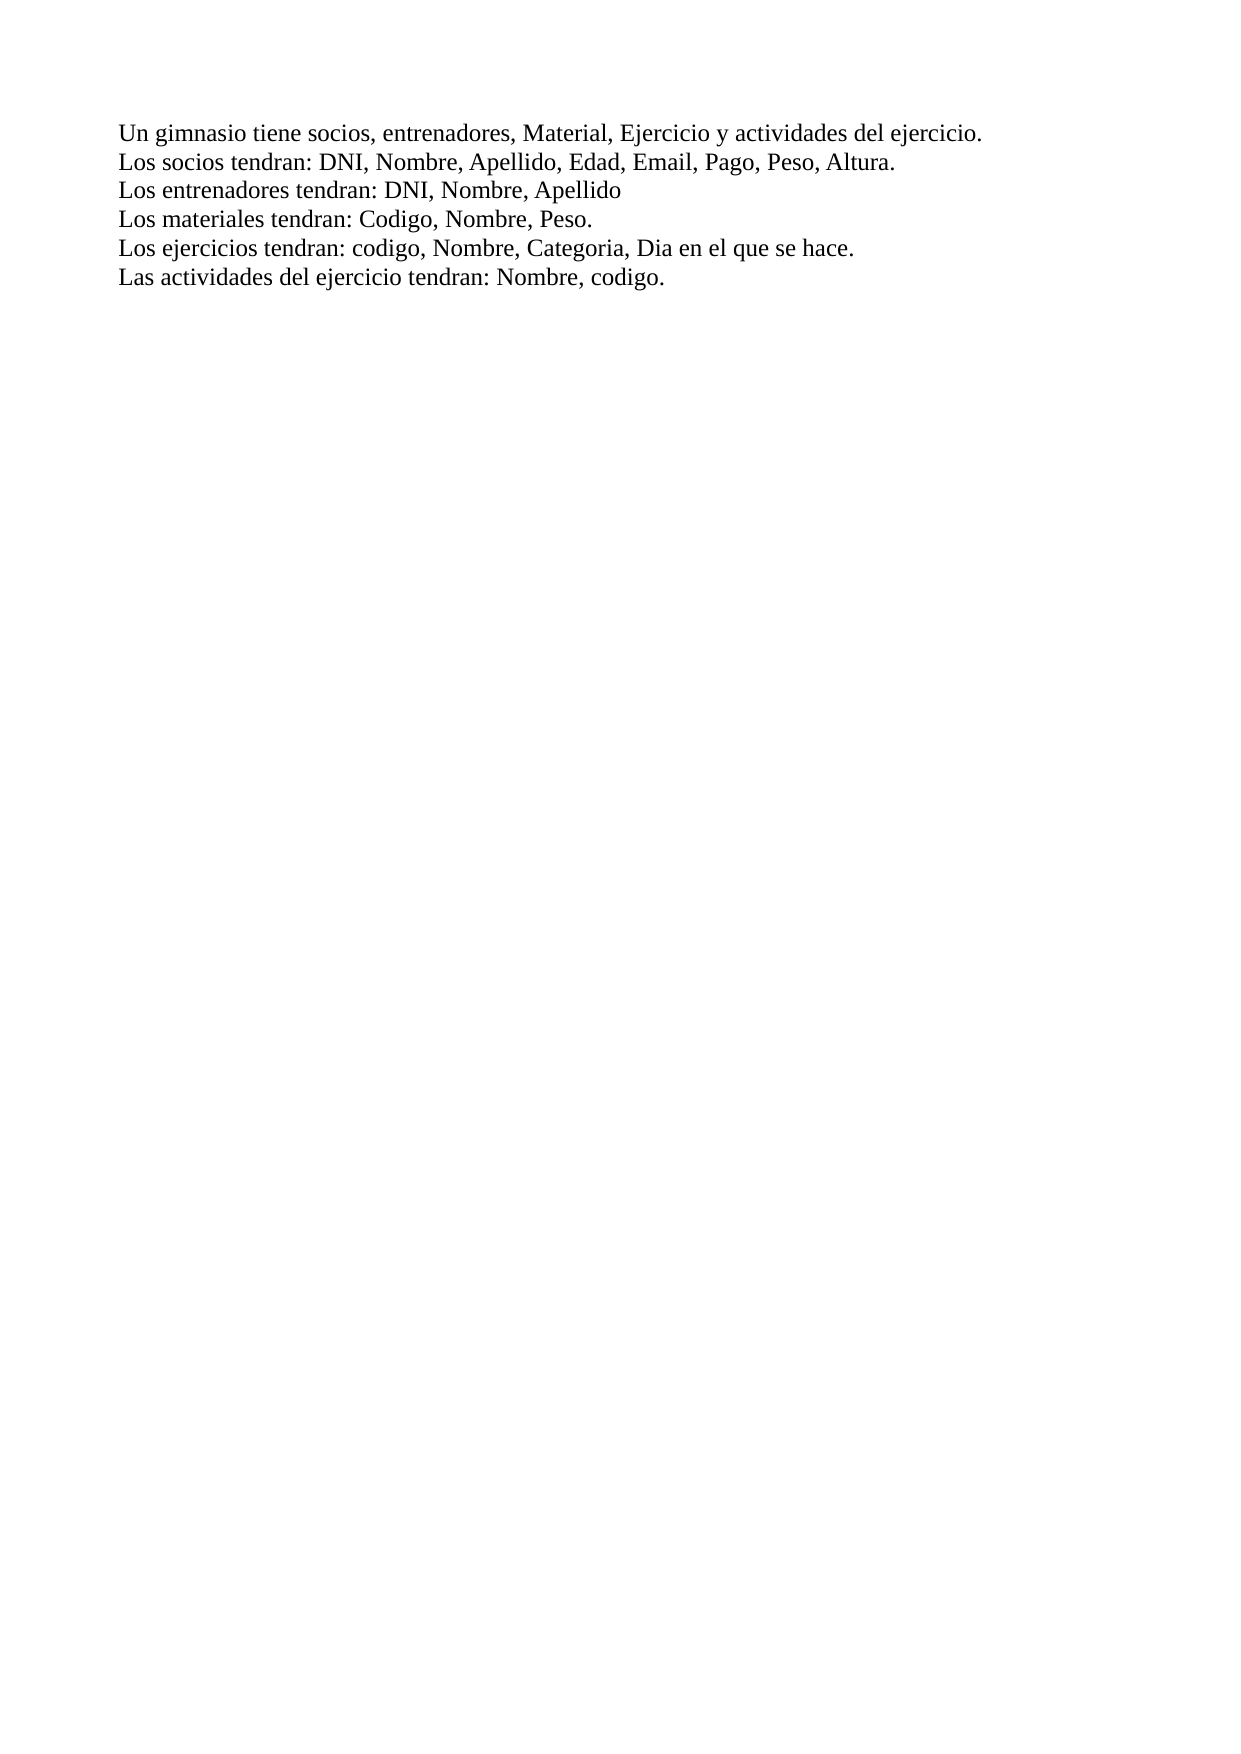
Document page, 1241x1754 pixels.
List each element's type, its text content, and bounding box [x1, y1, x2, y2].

text Los socios tendran: DNI, Nombre, Apellido, Edad, Email, Pago, Peso, Altura. [118, 147, 1122, 176]
text Las actividades del ejercicio tendran: Nombre, codigo. [118, 262, 1122, 291]
text Los ejercicios tendran: codigo, Nombre, Categoria, Dia en el que se hace. [118, 233, 1122, 262]
text Los materiales tendran: Codigo, Nombre, Peso. [118, 204, 1122, 233]
text Un gimnasio tiene socios, entrenadores, Material, Ejercicio y actividades del ejercicio. [118, 118, 1122, 147]
text Los entrenadores tendran: DNI, Nombre, Apellido [118, 176, 1122, 204]
